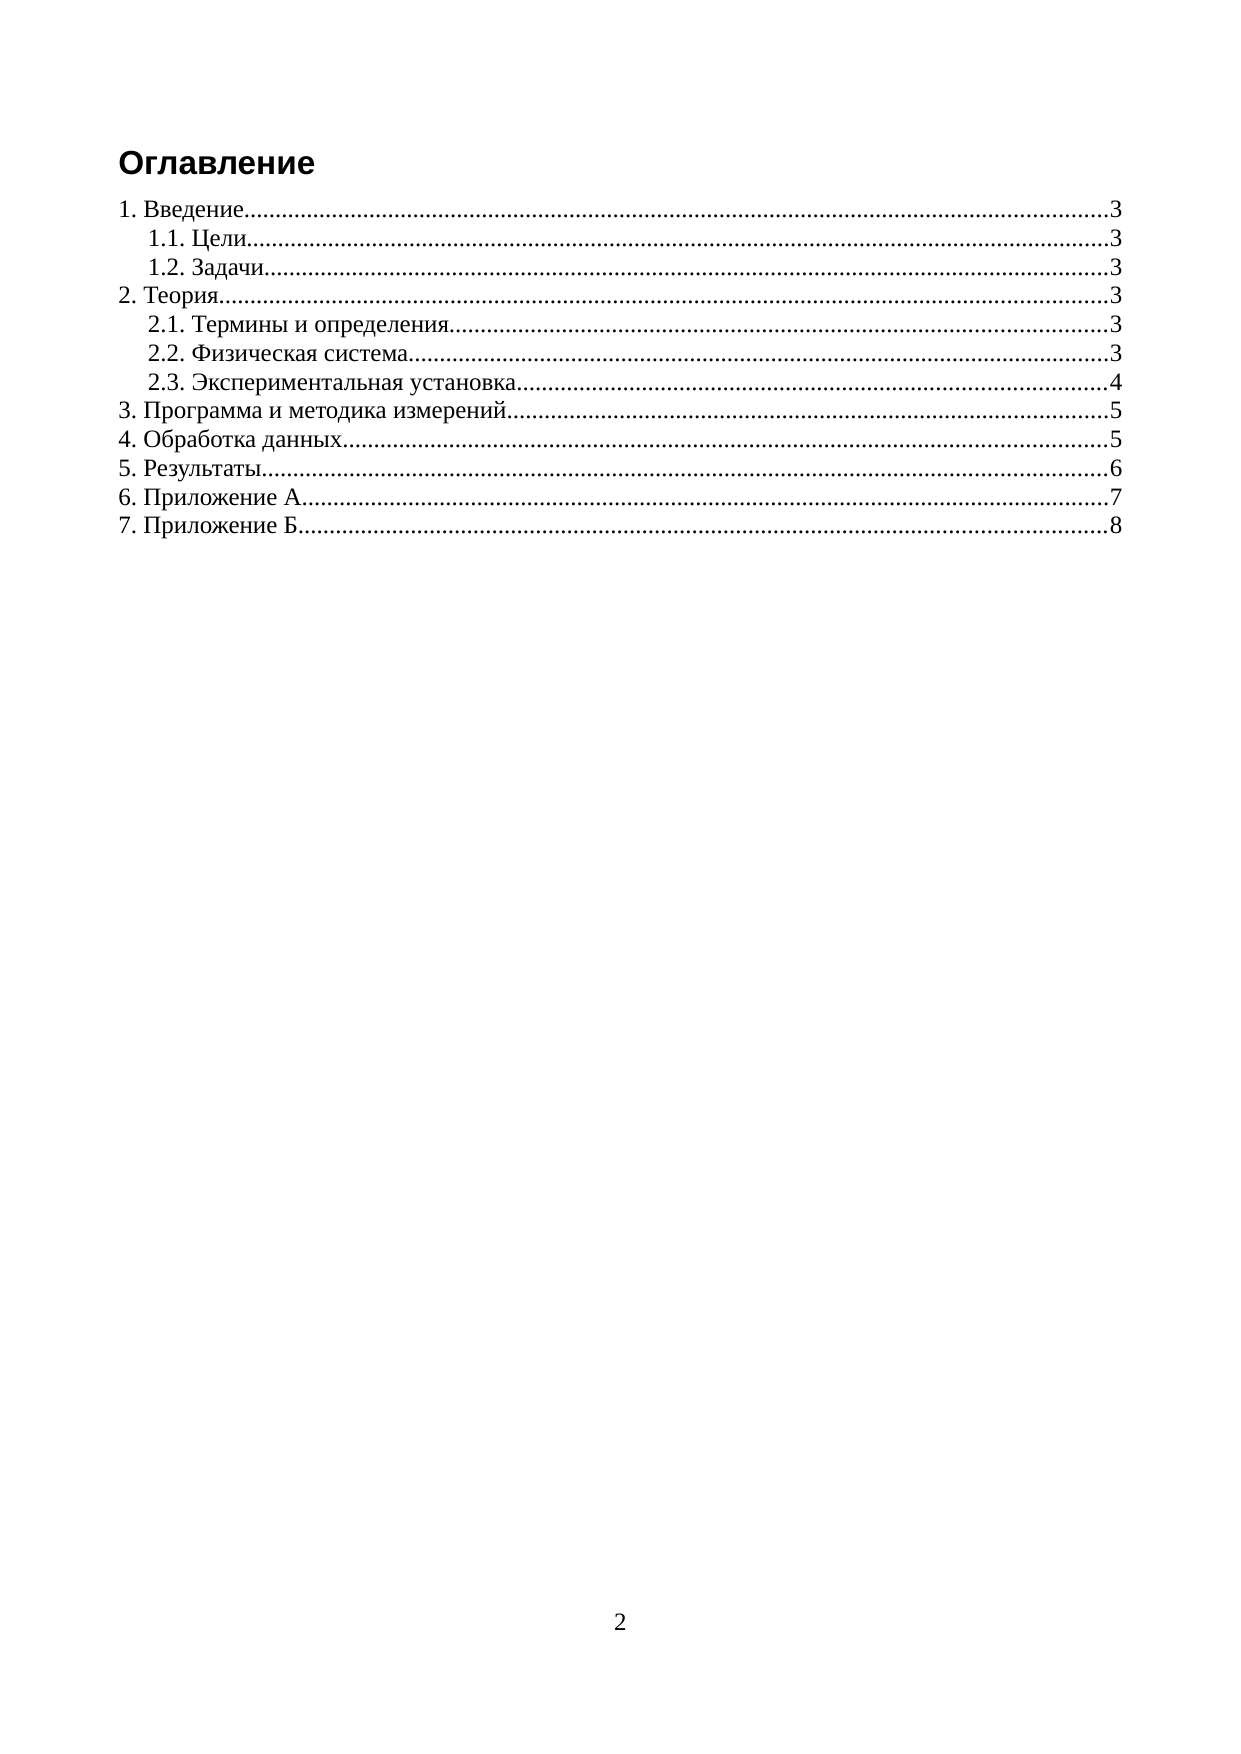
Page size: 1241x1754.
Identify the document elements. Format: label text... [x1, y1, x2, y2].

text 5. Результаты 6 [118, 453, 1122, 482]
text 2.2. Физическая система 3 [148, 338, 1122, 367]
text 1.1. Цели 3 [148, 223, 1122, 252]
text 2.1. Термины и определения 3 [148, 309, 1122, 338]
text 1. Введение 3 [118, 194, 1122, 223]
text 3. Программа и методика измерений 5 [118, 395, 1122, 424]
text 6. Приложение А 7 [118, 482, 1122, 510]
text 2.3. Экспериментальная установка 4 [148, 367, 1122, 395]
text 7. Приложение Б 8 [118, 510, 1122, 539]
text 2. Теория 3 [118, 280, 1122, 309]
text 4. Обработка данных 5 [118, 424, 1122, 453]
subtitle Оглавление [118, 143, 1122, 182]
text 1.2. Задачи 3 [148, 252, 1122, 280]
